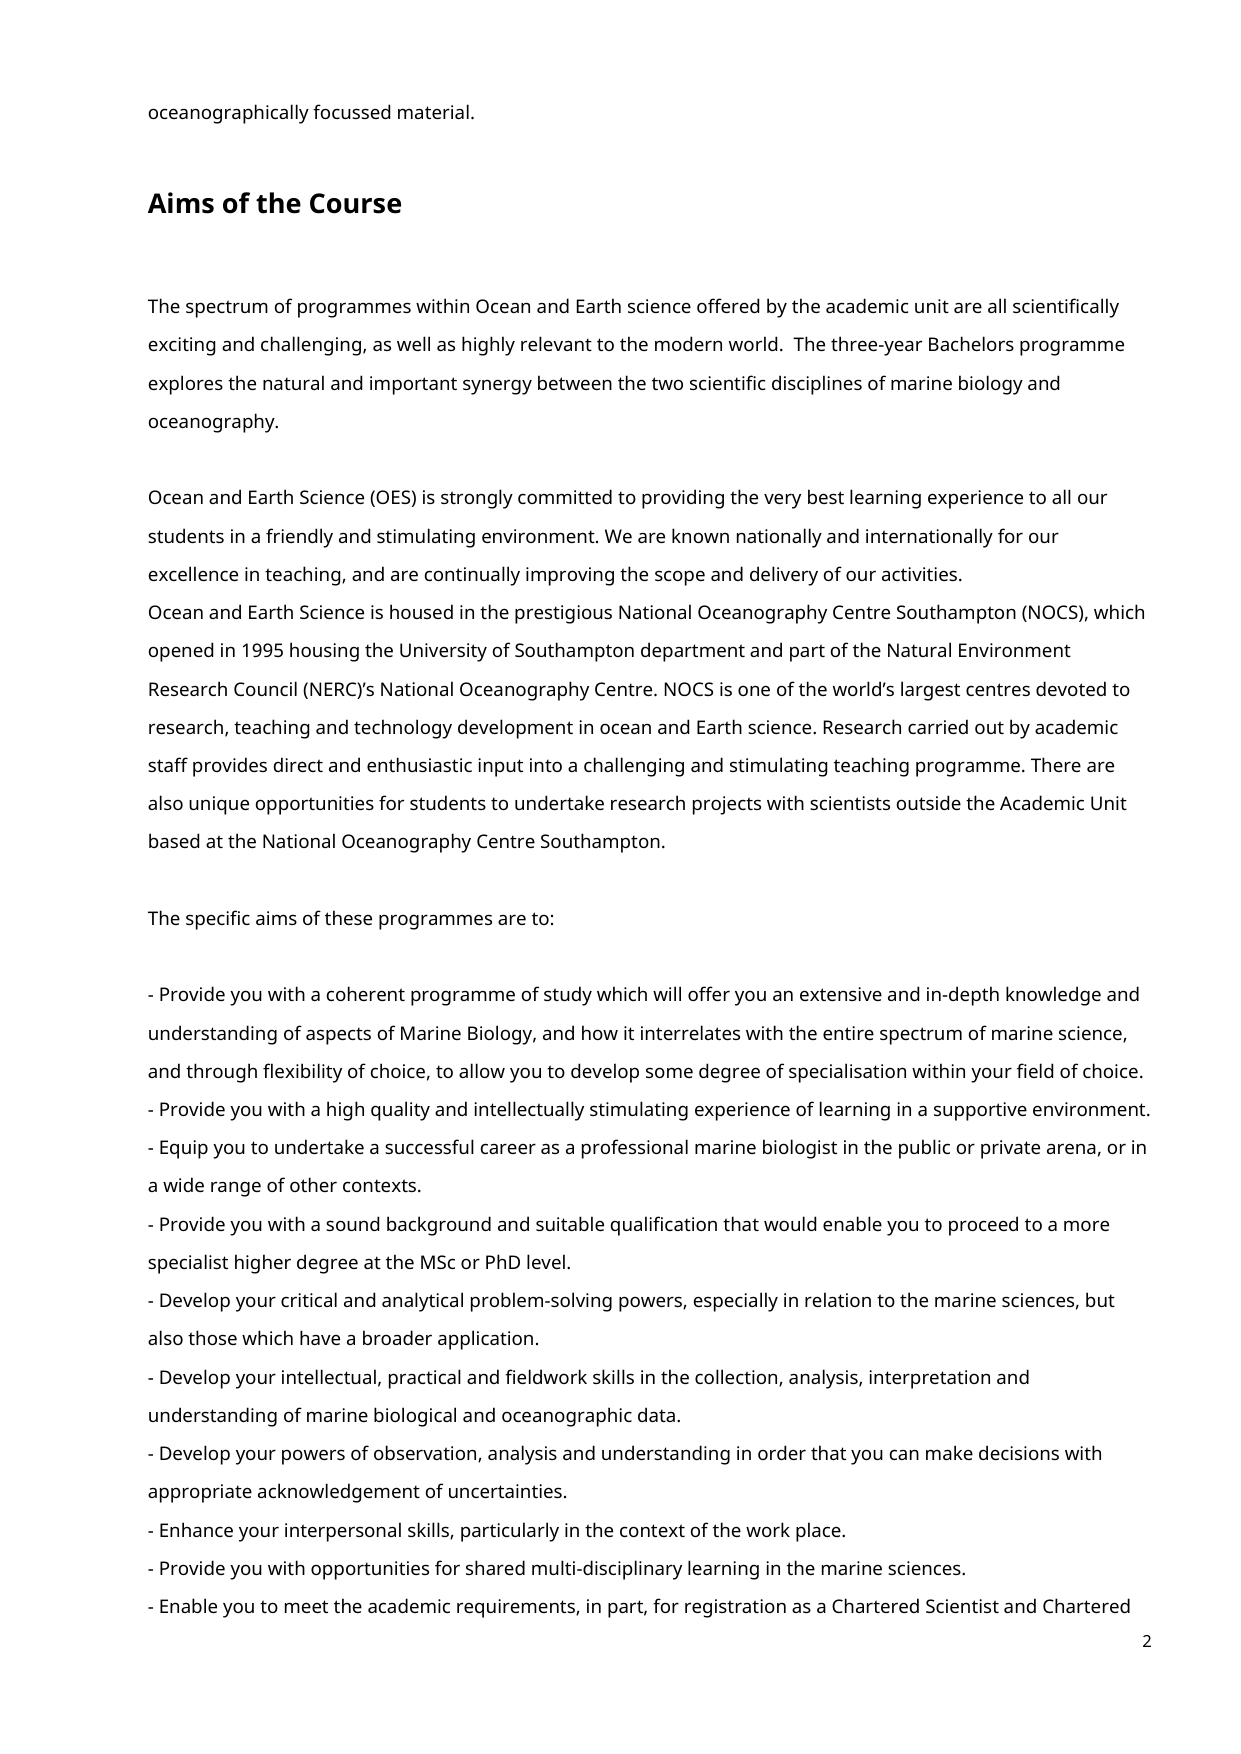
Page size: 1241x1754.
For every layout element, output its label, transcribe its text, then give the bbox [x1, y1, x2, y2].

subtitle Aims of the Course [148, 184, 1152, 221]
text oceanographically focussed material. [148, 99, 1145, 125]
text The spectrum of programmes within Ocean and Earth science offered by the academic unit are all scientifically exciting and challenging, as well as highly relevant to the modern world. The three-year Bachelors programme explores the natural and important synergy between the two scientific disciplines of marine biology and oceanography. Ocean and Earth Science (OES) is strongly committed to providing the very best learning experience to all our students in a friendly and stimulating environment. We are known nationally and internationally for our excellence in teaching, and are continually improving the scope and delivery of our activities. Ocean and Earth Science is housed in the prestigious National Oceanography Centre Southampton (NOCS), which opened in 1995 housing the University of Southampton department and part of the Natural Environment Research Council (NERC)’s National Oceanography Centre. NOCS is one of the world’s largest centres devoted to research, teaching and technology development in ocean and Earth science. Research carried out by academic staff provides direct and enthusiastic input into a challenging and stimulating teaching programme. There are also unique opportunities for students to undertake research projects with scientists outside the Academic Unit based at the National Oceanography Centre Southampton. The specific aims of these programmes are to: - Provide you with a coherent programme of study which will offer you an extensive and in-depth knowledge and understanding of aspects of Marine Biology, and how it interrelates with the entire spectrum of marine science, and through flexibility of choice, to allow you to develop some degree of specialisation within your field of choice. - Provide you with a high quality and intellectually stimulating experience of learning in a supportive environment. - Equip you to undertake a successful career as a professional marine biologist in the public or private arena, or in a wide range of other contexts. - Provide you with a sound background and suitable qualification that would enable you to proceed to a more specialist higher degree at the MSc or PhD level. - Develop your critical and analytical problem-solving powers, especially in relation to the marine sciences, but also those which have a broader application. - Develop your intellectual, practical and fieldwork skills in the collection, analysis, interpretation and understanding of marine biological and oceanographic data. - Develop your powers of observation, analysis and understanding in order that you can make decisions with appropriate acknowledgement of uncertainties. - Enhance your interpersonal skills, particularly in the context of the work place. - Provide you with opportunities for shared multi-disciplinary learning in the marine sciences. - Enable you to meet the academic requirements, in part, for registration as a Chartered Scientist and Chartered [148, 293, 1152, 1619]
